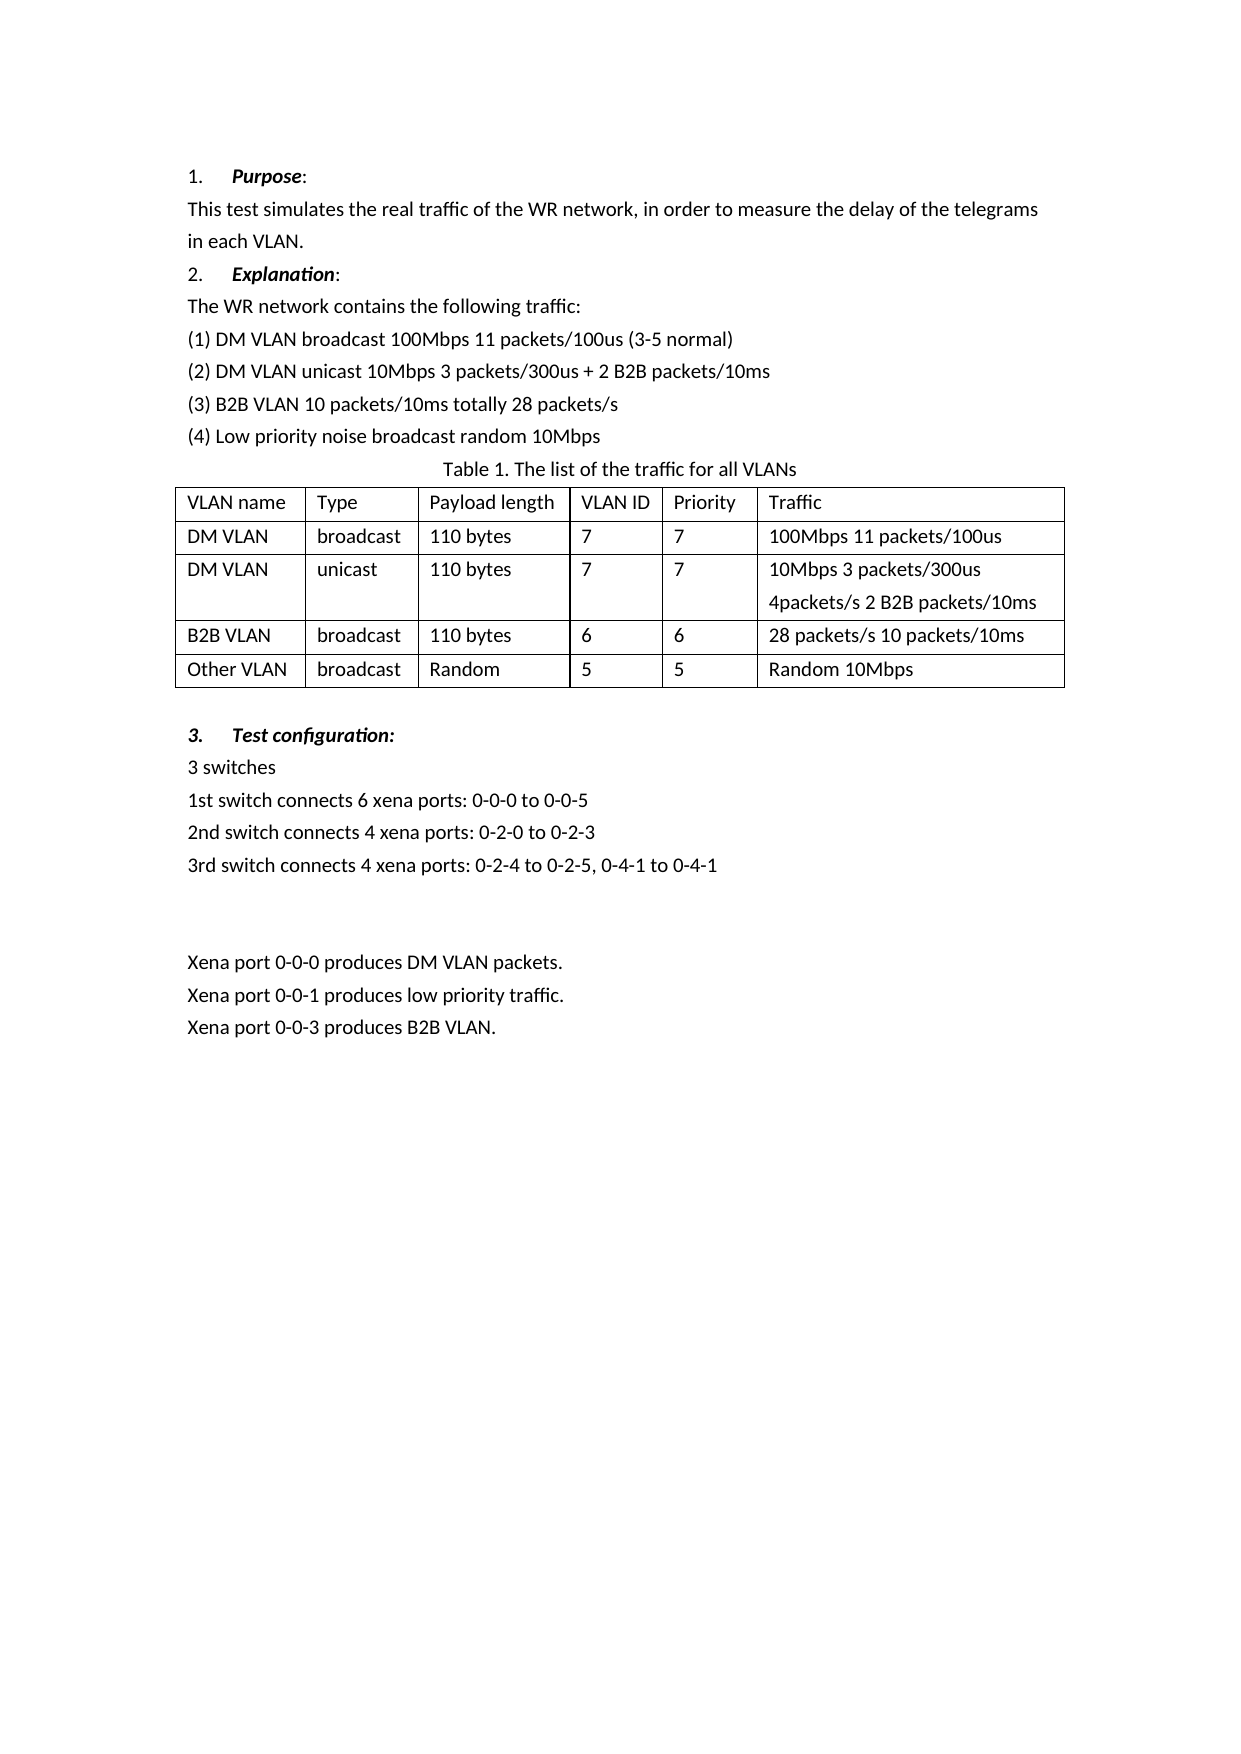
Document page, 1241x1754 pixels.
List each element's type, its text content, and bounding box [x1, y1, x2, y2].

text 2nd switch connects 4 xena ports: 0-2-0 to 0-2-3 [187, 818, 1053, 851]
text (4) Low priority noise broadcast random 10Mbps [187, 422, 1053, 454]
table_cell 28 packets/s 10 packets/10ms [758, 621, 1064, 654]
text 3rd switch connects 4 xena ports: 0-2-4 to 0-2-5, 0-4-1 to 0-4-1 [187, 851, 1053, 883]
table_cell 5 [571, 655, 662, 687]
text (1) DM VLAN broadcast 100Mbps 11 packets/100us (3-5 normal) [187, 324, 1053, 357]
table_header Traffic [758, 488, 1064, 521]
text Xena port 0-0-0 produces DM VLAN packets. [187, 948, 1053, 981]
list Purpose: [187, 162, 1053, 194]
table_cell Random [419, 655, 569, 687]
table_cell broadcast [306, 522, 418, 554]
list Test configuration: [187, 721, 1053, 753]
list Explanation: [187, 259, 1053, 292]
table_cell 6 [663, 621, 757, 654]
table_cell 6 [571, 621, 662, 654]
text Xena port 0-0-3 produces B2B VLAN. [187, 1013, 1053, 1046]
table_cell 100Mbps 11 packets/100us [758, 522, 1064, 554]
text (3) B2B VLAN 10 packets/10ms totally 28 packets/s [187, 389, 1053, 422]
table_cell DM VLAN [176, 555, 305, 620]
table_header VLAN name [176, 488, 305, 521]
table_cell unicast [306, 555, 418, 620]
table_cell 110 bytes [419, 621, 569, 654]
table_cell 10Mbps 3 packets/300us 4packets/s 2 B2B packets/10ms [758, 555, 1064, 620]
table_cell 110 bytes [419, 555, 569, 620]
table_header Priority [663, 488, 757, 521]
text 3 switches [187, 753, 1053, 786]
text Table 1. The list of the traffic for all VLANs [187, 454, 1053, 487]
table_cell broadcast [306, 655, 418, 687]
table_cell 7 [571, 555, 662, 620]
table_header Type [306, 488, 418, 521]
table_cell 7 [663, 522, 757, 554]
table_cell Other VLAN [176, 655, 305, 687]
table_header VLAN ID [571, 488, 662, 521]
text This test simulates the real traffic of the WR network, in order to measure the delay of the telegrams in each VLAN. [187, 194, 1053, 259]
table_cell 7 [571, 522, 662, 554]
table_cell broadcast [306, 621, 418, 654]
text Xena port 0-0-1 produces low priority traffic. [187, 981, 1053, 1013]
text 1st switch connects 6 xena ports: 0-0-0 to 0-0-5 [187, 786, 1053, 818]
table_cell Random 10Mbps [758, 655, 1064, 687]
table_cell 7 [663, 555, 757, 620]
table_cell DM VLAN [176, 522, 305, 554]
text (2) DM VLAN unicast 10Mbps 3 packets/300us + 2 B2B packets/10ms [187, 357, 1053, 389]
table_cell 5 [663, 655, 757, 687]
table_cell B2B VLAN [176, 621, 305, 654]
text The WR network contains the following traffic: [187, 292, 1053, 324]
table_cell 110 bytes [419, 522, 569, 554]
table_header Payload length [419, 488, 569, 521]
